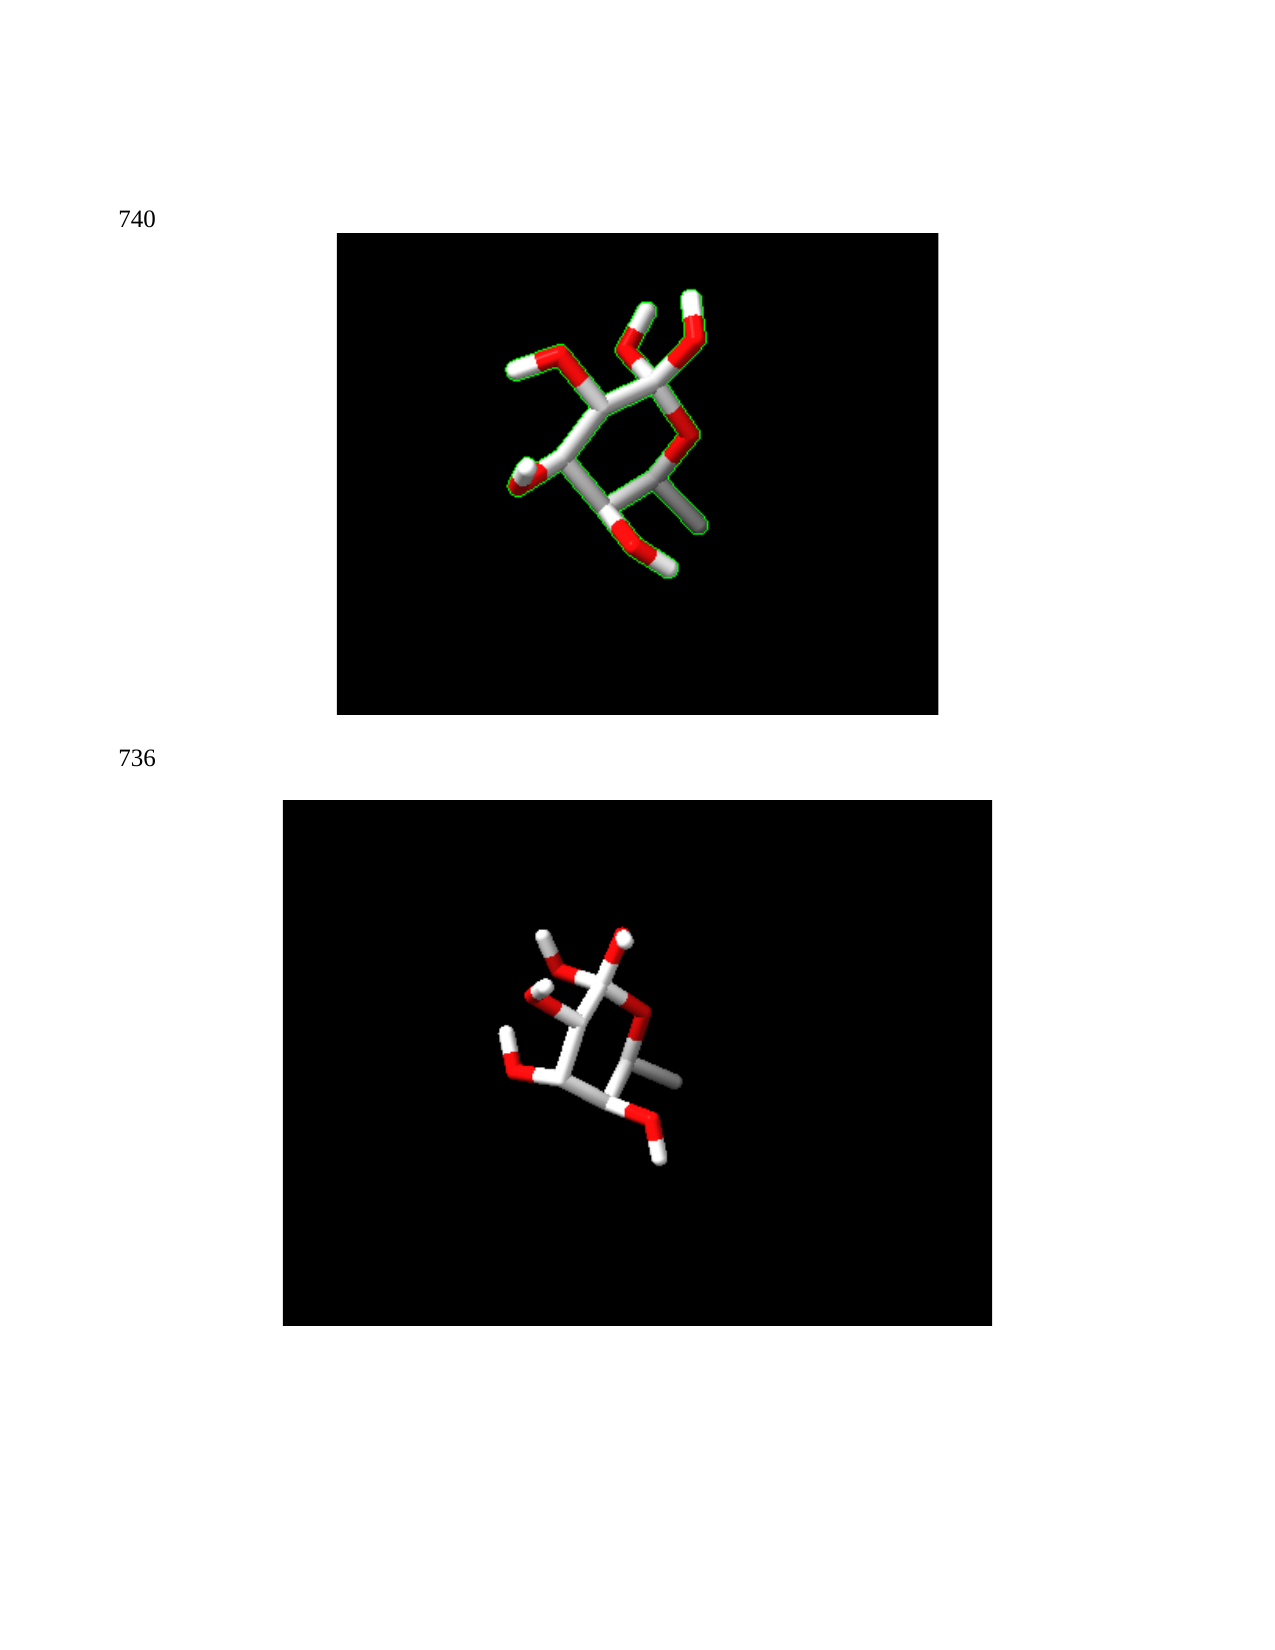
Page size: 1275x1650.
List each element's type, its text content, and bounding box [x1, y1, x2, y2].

picture [336, 233, 939, 715]
picture [282, 800, 993, 1326]
text 736 [118, 743, 1157, 772]
text 740 [118, 204, 1157, 233]
